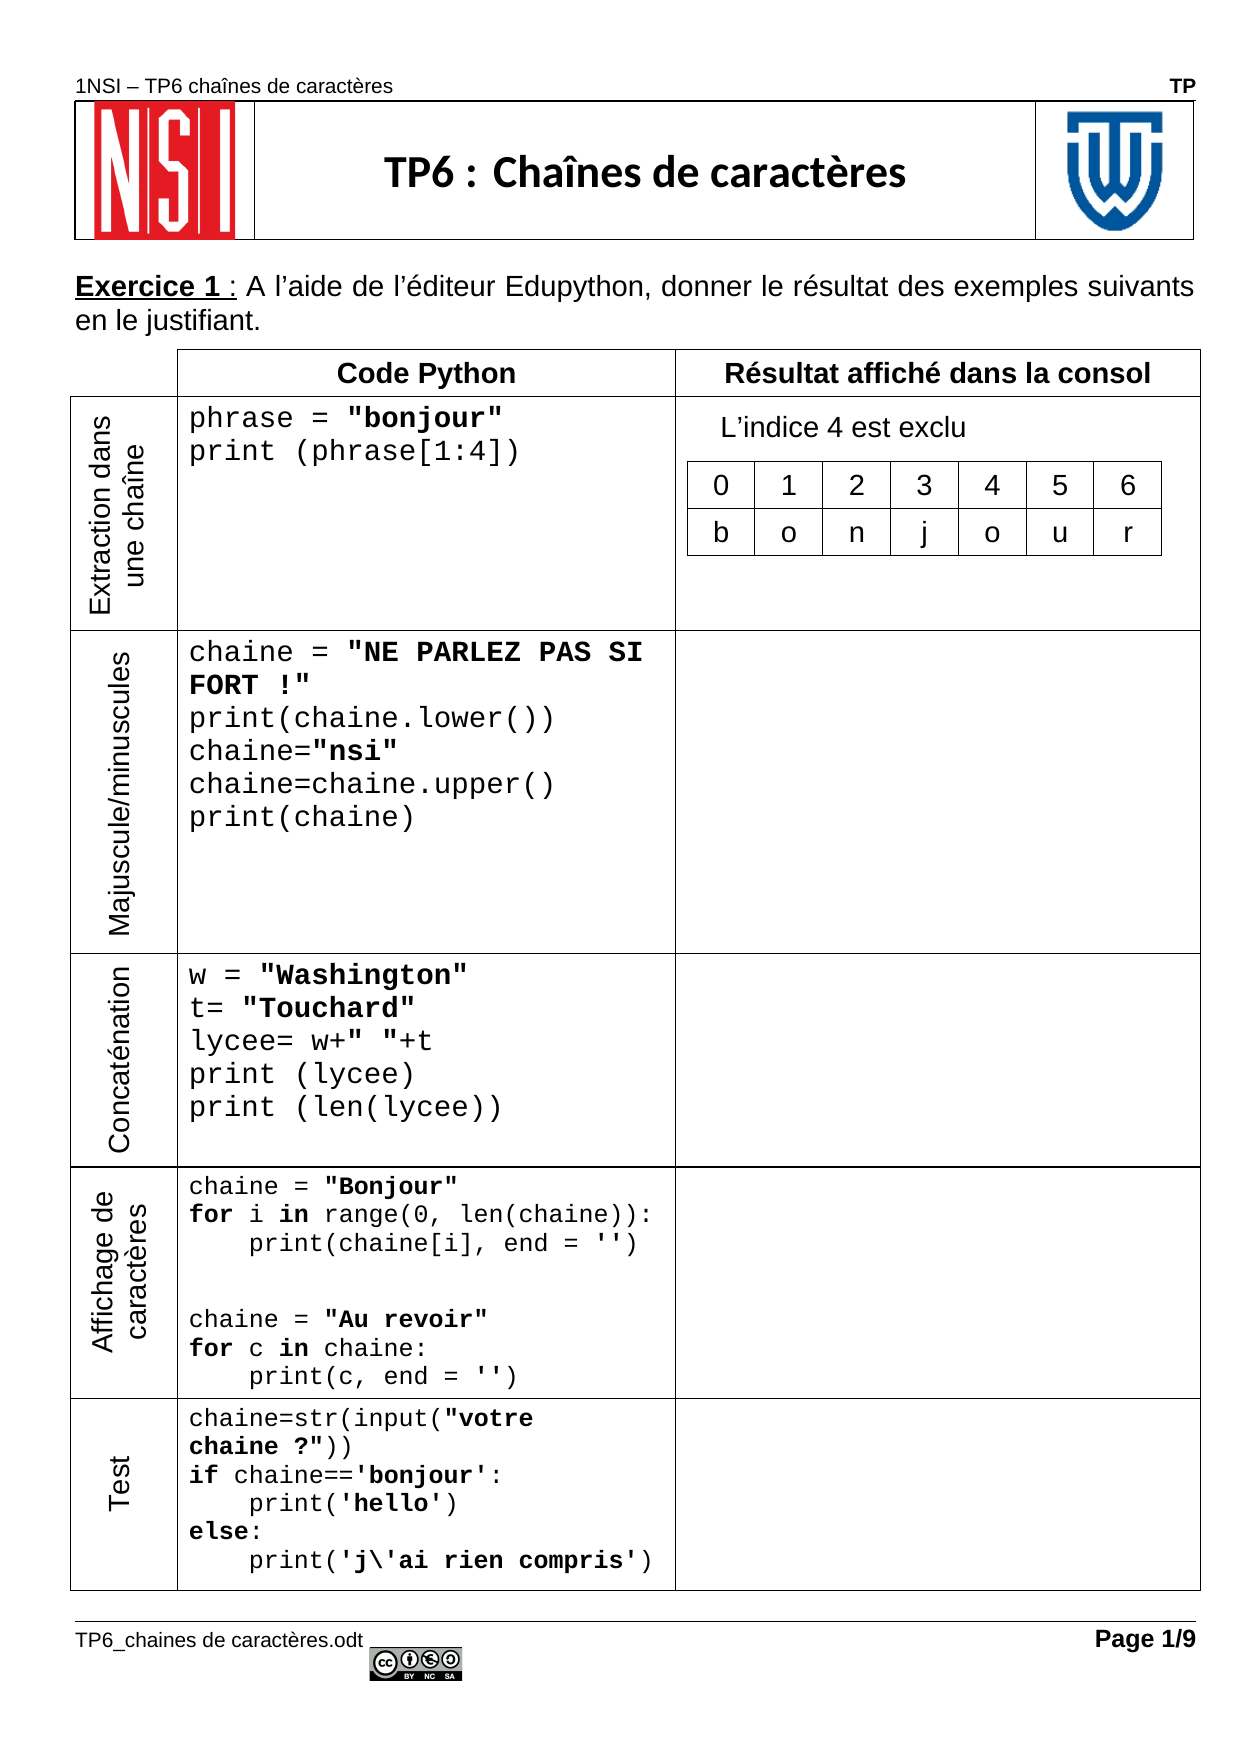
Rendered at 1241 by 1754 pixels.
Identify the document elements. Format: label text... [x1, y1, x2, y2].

table_header 4 [959, 462, 1026, 508]
table_header [71, 349, 177, 396]
table_cell chaine = "NE PARLEZ PAS SI FORT !" print(chaine.lower()) chaine="nsi" chaine=chaine.upper() print(chaine) [178, 631, 675, 953]
table_header Code Python [178, 350, 675, 396]
picture [369, 1647, 463, 1681]
table_cell [676, 631, 1200, 953]
table_header 6 [1094, 462, 1161, 508]
table_cell Majuscule/minuscules [71, 631, 177, 953]
table_header TP6 : Chaînes de caractères [255, 102, 1035, 239]
table_header 1 [755, 462, 822, 508]
table_cell [676, 1168, 1200, 1398]
table_cell L’indice 4 est exclu [676, 397, 1200, 629]
table_cell chaine=str(input("votre chaine ?")) if chaine=='bonjour': print('hello') else: print('j\'ai rien compris') [178, 1399, 675, 1590]
table_cell o [959, 509, 1026, 555]
table_header [76, 102, 94, 239]
table_cell o [755, 509, 822, 555]
table_header Résultat affiché dans la consol [676, 350, 1200, 396]
table_cell Concaténation [71, 954, 177, 1166]
table_cell r [1094, 509, 1161, 555]
table_cell j [891, 509, 958, 555]
table_cell [676, 1399, 1200, 1590]
table_cell w = "Washington" t= "Touchard" lycee= w+" "+t print (lycee) print (len(lycee)) [178, 954, 675, 1166]
table_cell b [688, 509, 754, 555]
table_header [1036, 102, 1193, 239]
table_header 2 [823, 462, 890, 508]
text Exercice 1 : A l’aide de l’éditeur Edupython, donner le résultat des exemples suivants en le justifiant. [75, 269, 1196, 336]
table_header 5 [1027, 462, 1093, 508]
table_cell chaine = "Bonjour" for i in range(0, len(chaine)): print(chaine[i], end = '') chaine = "Au revoir" for c in chaine: print(c, end = '') [178, 1168, 675, 1398]
table_cell u [1027, 509, 1093, 555]
table_cell [676, 954, 1200, 1166]
table_cell Test [71, 1399, 177, 1590]
table_cell phrase = "bonjour" print (phrase[1:4]) [178, 397, 675, 629]
table_header [235, 102, 254, 239]
table_cell n [823, 509, 890, 555]
table_cell Affichage de caractères [71, 1168, 177, 1398]
table_cell Extraction dans une chaîne [71, 397, 177, 629]
table_header 3 [891, 462, 958, 508]
table_header 0 [688, 462, 754, 508]
